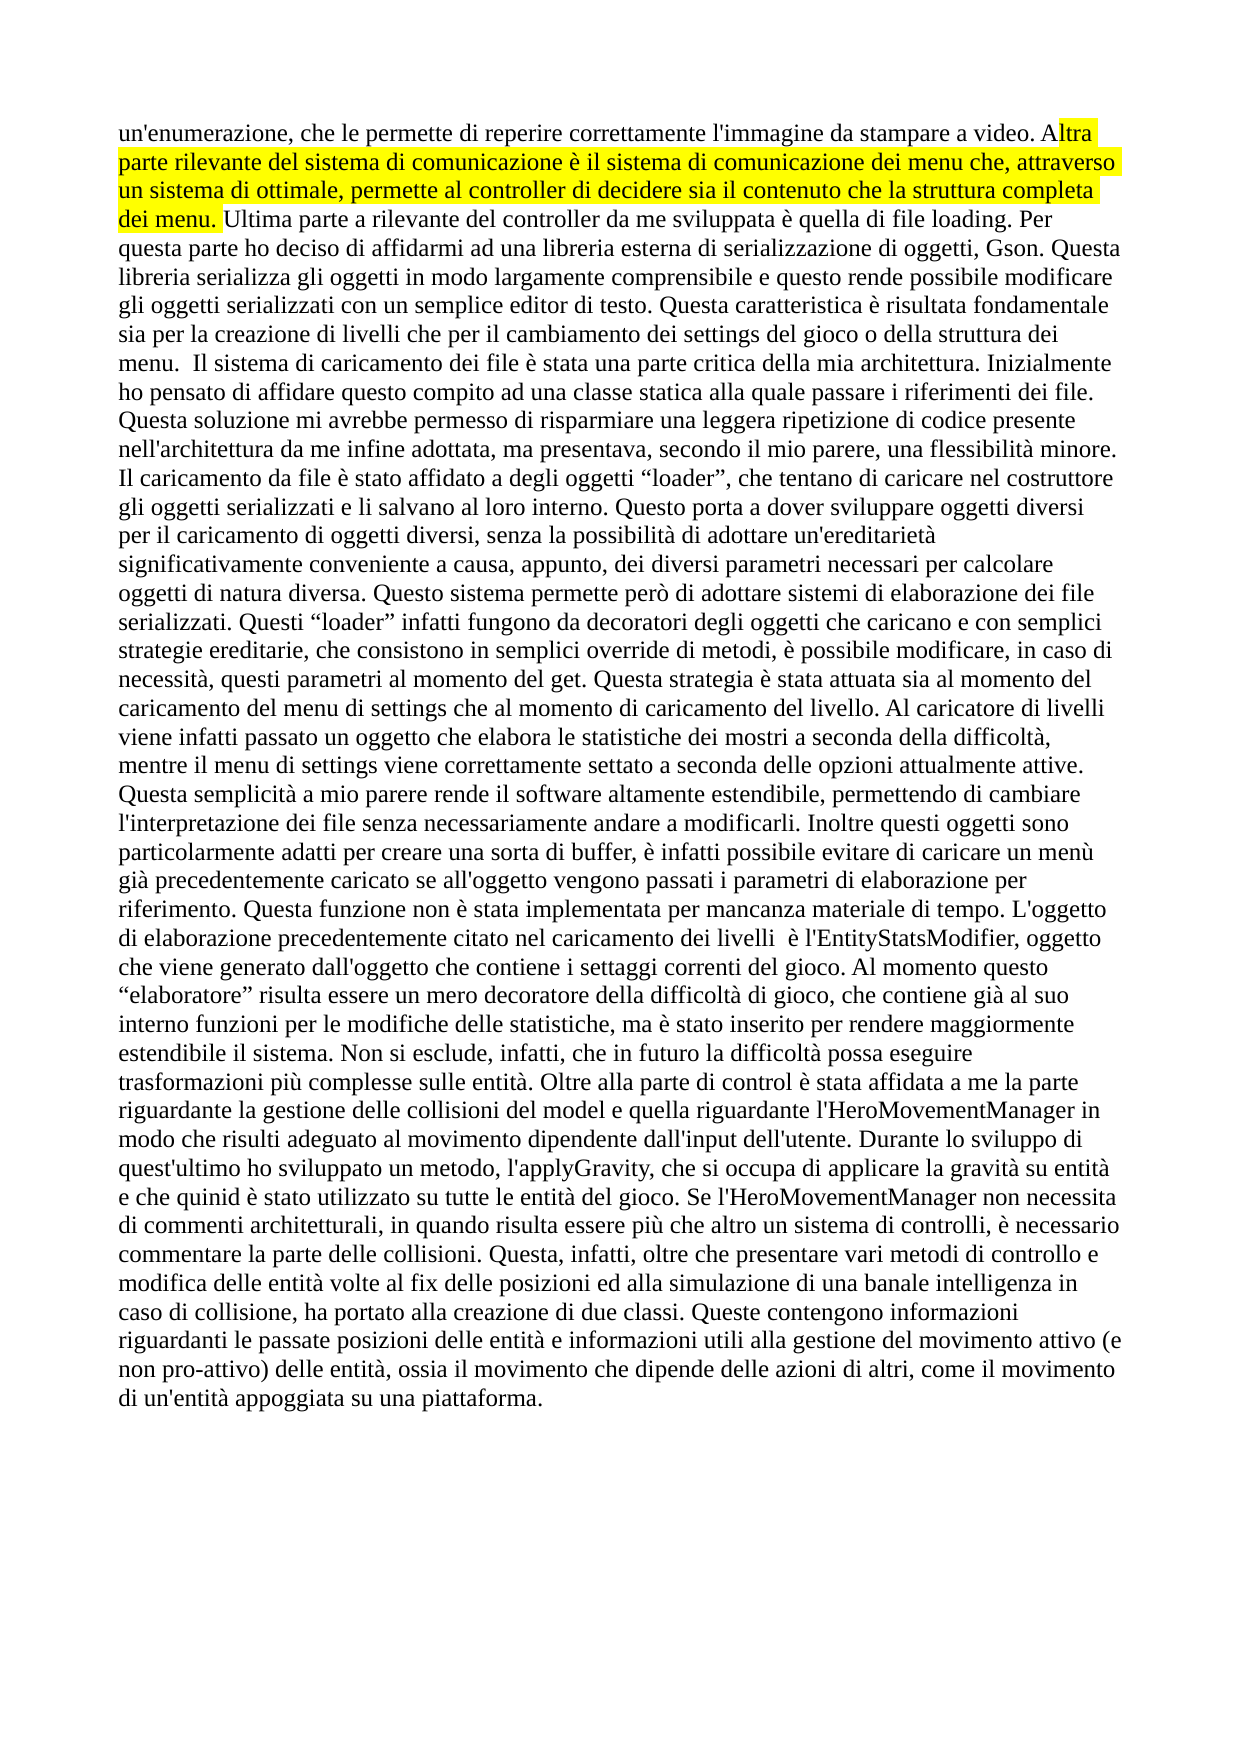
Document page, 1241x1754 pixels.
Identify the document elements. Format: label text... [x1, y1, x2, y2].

text un'enumerazione, che le permette di reperire correttamente l'immagine da stampare a video. Altra parte rilevante del sistema di comunicazione è il sistema di comunicazione dei menu che, attraverso un sistema di ottimale, permette al controller di decidere sia il contenuto che la struttura completa dei menu. Ultima parte a rilevante del controller da me sviluppata è quella di file loading. Per questa parte ho deciso di affidarmi ad una libreria esterna di serializzazione di oggetti, Gson. Questa libreria serializza gli oggetti in modo largamente comprensibile e questo rende possibile modificare gli oggetti serializzati con un semplice editor di testo. Questa caratteristica è risultata fondamentale sia per la creazione di livelli che per il cambiamento dei settings del gioco o della struttura dei menu. Il sistema di caricamento dei file è stata una parte critica della mia architettura. Inizialmente ho pensato di affidare questo compito ad una classe statica alla quale passare i riferimenti dei file. Questa soluzione mi avrebbe permesso di risparmiare una leggera ripetizione di codice presente nell'architettura da me infine adottata, ma presentava, secondo il mio parere, una flessibilità minore. Il caricamento da file è stato affidato a degli oggetti “loader”, che tentano di caricare nel costruttore gli oggetti serializzati e li salvano al loro interno. Questo porta a dover sviluppare oggetti diversi per il caricamento di oggetti diversi, senza la possibilità di adottare un'ereditarietà significativamente conveniente a causa, appunto, dei diversi parametri necessari per calcolare oggetti di natura diversa. Questo sistema permette però di adottare sistemi di elaborazione dei file serializzati. Questi “loader” infatti fungono da decoratori degli oggetti che caricano e con semplici strategie ereditarie, che consistono in semplici override di metodi, è possibile modificare, in caso di necessità, questi parametri al momento del get. Questa strategia è stata attuata sia al momento del caricamento del menu di settings che al momento di caricamento del livello. Al caricatore di livelli viene infatti passato un oggetto che elabora le statistiche dei mostri a seconda della difficoltà, mentre il menu di settings viene correttamente settato a seconda delle opzioni attualmente attive. Questa semplicità a mio parere rende il software altamente estendibile, permettendo di cambiare l'interpretazione dei file senza necessariamente andare a modificarli. Inoltre questi oggetti sono particolarmente adatti per creare una sorta di buffer, è infatti possibile evitare di caricare un menù già precedentemente caricato se all'oggetto vengono passati i parametri di elaborazione per riferimento. Questa funzione non è stata implementata per mancanza materiale di tempo. L'oggetto di elaborazione precedentemente citato nel caricamento dei livelli è l'EntityStatsModifier, oggetto che viene generato dall'oggetto che contiene i settaggi correnti del gioco. Al momento questo “elaboratore” risulta essere un mero decoratore della difficoltà di gioco, che contiene già al suo interno funzioni per le modifiche delle statistiche, ma è stato inserito per rendere maggiormente estendibile il sistema. Non si esclude, infatti, che in futuro la difficoltà possa eseguire trasformazioni più complesse sulle entità. Oltre alla parte di control è stata affidata a me la parte riguardante la gestione delle collisioni del model e quella riguardante l'HeroMovementManager in modo che risulti adeguato al movimento dipendente dall'input dell'utente. Durante lo sviluppo di quest'ultimo ho sviluppato un metodo, l'applyGravity, che si occupa di applicare la gravità su entità e che quinid è stato utilizzato su tutte le entità del gioco. Se l'HeroMovementManager non necessita di commenti architetturali, in quando risulta essere più che altro un sistema di controlli, è necessario commentare la parte delle collisioni. Questa, infatti, oltre che presentare vari metodi di controllo e modifica delle entità volte al fix delle posizioni ed alla simulazione di una banale intelligenza in caso di collisione, ha portato alla creazione di due classi. Queste contengono informazioni riguardanti le passate posizioni delle entità e informazioni utili alla gestione del movimento attivo (e non pro-attivo) delle entità, ossia il movimento che dipende delle azioni di altri, come il movimento di un'entità appoggiata su una piattaforma. [118, 118, 1122, 1412]
